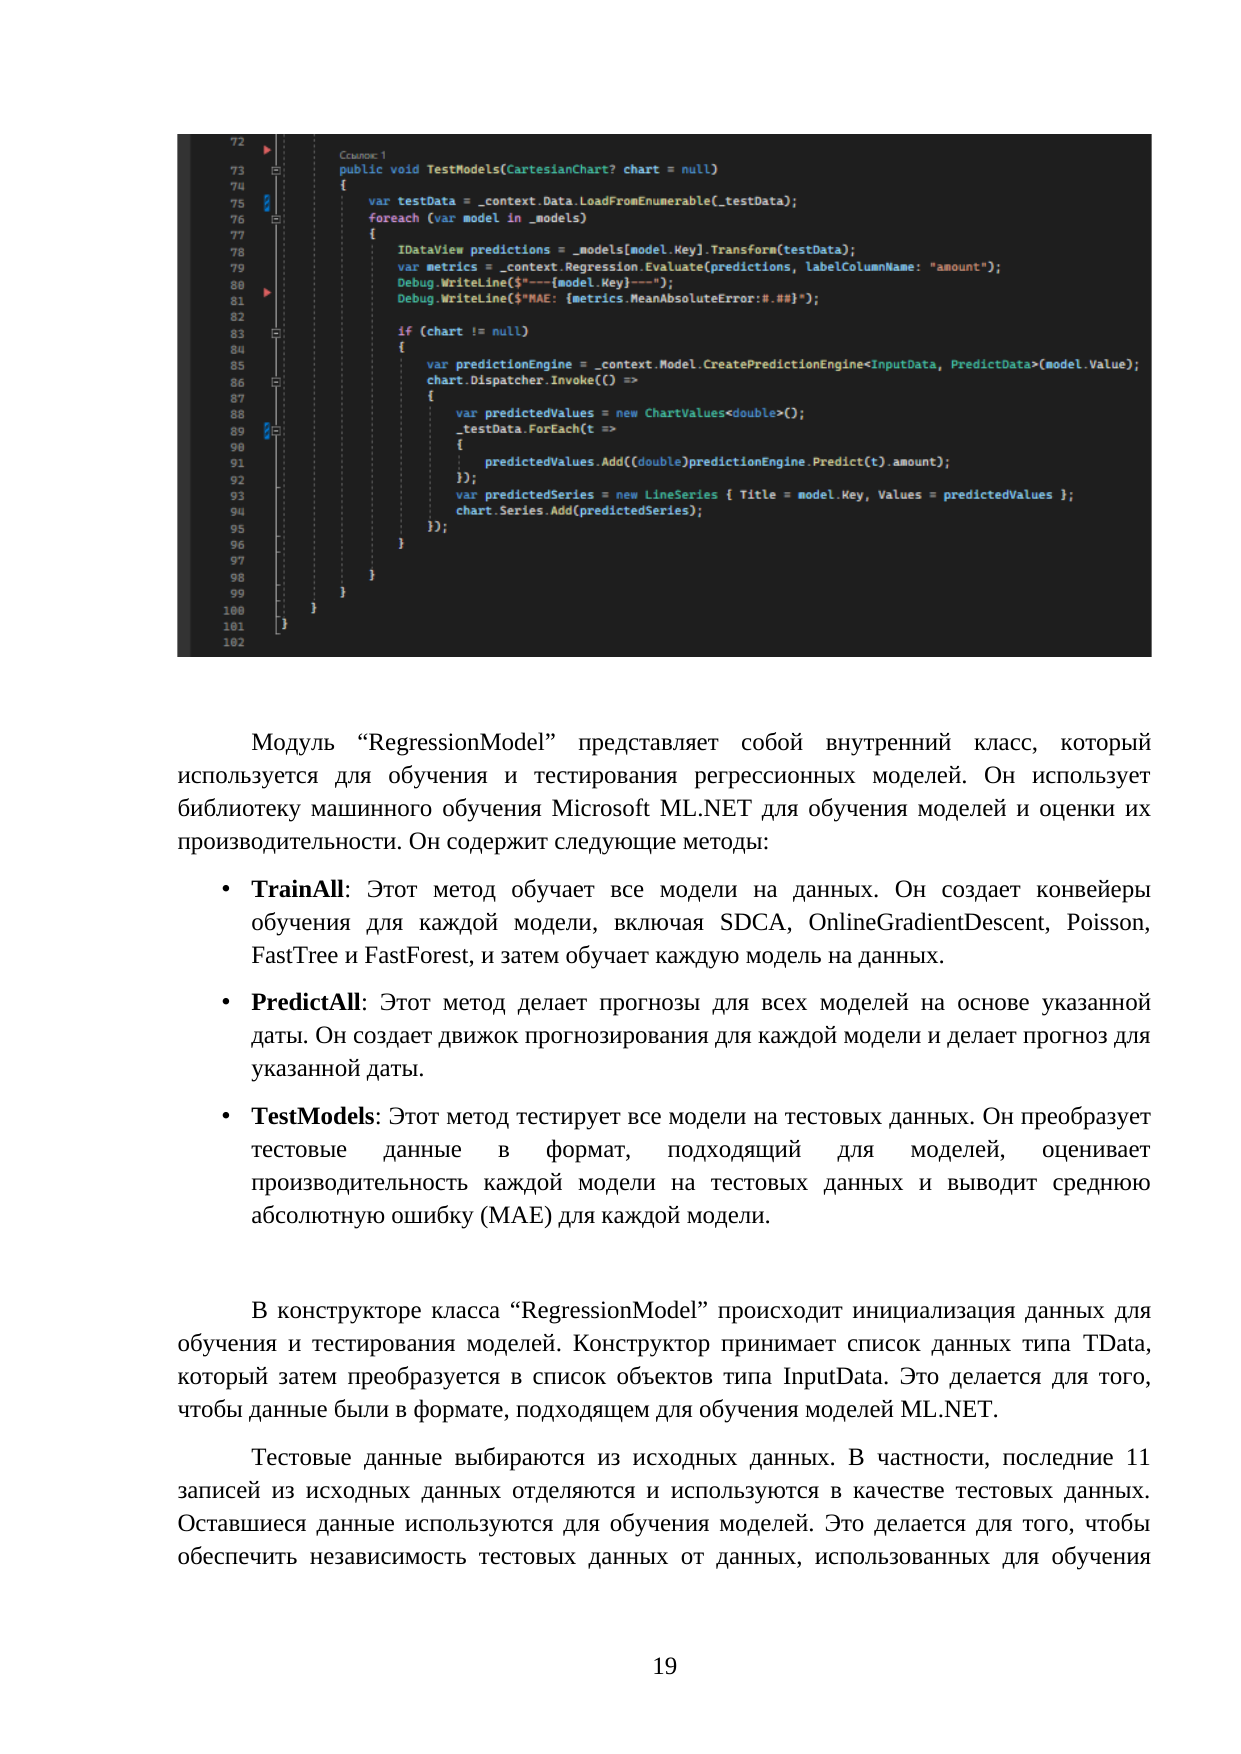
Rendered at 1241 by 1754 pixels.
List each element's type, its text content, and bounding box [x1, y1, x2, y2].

text Модуль “RegressionModel” представляет собой внутренний класс, который используется для обучения и тестирования регрессионных моделей. Он использует библиотеку машинного обучения Microsoft ML.NET для обучения моделей и оценки их производительности. Он содержит следующие методы: [177, 727, 1152, 855]
list TestModels: Этот метод тестирует все модели на тестовых данных. Он преобразует тестовые данные в формат, подходящий для моделей, оценивает производительность каждой модели на тестовых данных и выводит среднюю абсолютную ошибку (MAE) для каждой модели. [222, 1101, 1152, 1229]
list PredictAll: Этот метод делает прогнозы для всех моделей на основе указанной даты. Он создает движок прогнозирования для каждой модели и делает прогноз для указанной даты. [222, 987, 1152, 1082]
list TrainAll: Этот метод обучает все модели на данных. Он создает конвейеры обучения для каждой модели, включая SDCA, OnlineGradientDescent, Poisson, FastTree и FastForest, и затем обучает каждую модель на данных. [222, 874, 1152, 969]
picture [177, 134, 1152, 657]
text Тестовые данные выбираются из исходных данных. В частности, последние 11 записей из исходных данных отделяются и используются в качестве тестовых данных. Оставшиеся данные используются для обучения моделей. Это делается для того, чтобы обеспечить независимость тестовых данных от данных, использованных для обучения [177, 1442, 1152, 1570]
text В конструкторе класса “RegressionModel” происходит инициализация данных для обучения и тестирования моделей. Конструктор принимает список данных типа TData, который затем преобразуется в список объектов типа InputData. Это делается для того, чтобы данные были в формате, подходящем для обучения моделей ML.NET. [177, 1295, 1152, 1423]
